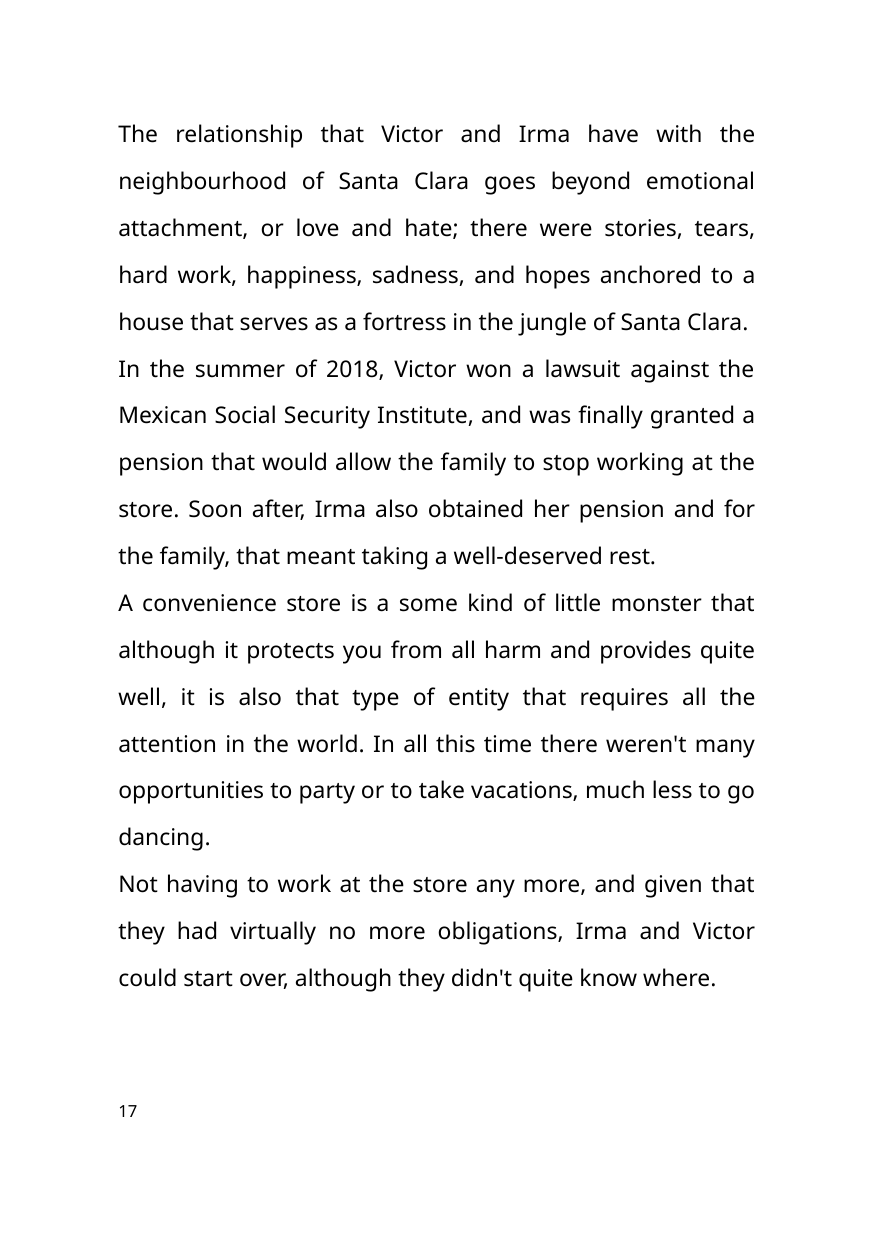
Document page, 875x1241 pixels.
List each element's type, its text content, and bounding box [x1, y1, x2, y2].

text In the summer of 2018, Victor won a lawsuit against the Mexican Social Security Institute, and was finally granted a pension that would allow the family to stop working at the store. Soon after, Irma also obtained her pension and for the family, that meant taking a well-deserved rest. [118, 352, 756, 571]
text Not having to work at the store any more, and given that they had virtually no more obligations, Irma and Victor could start over, although they didn't quite know where. [118, 868, 756, 993]
text A convenience store is a some kind of little monster that although it protects you from all harm and provides quite well, it is also that type of entity that requires all the attention in the world. In all this time there weren't many opportunities to party or to take vacations, much less to go dancing. [118, 587, 756, 852]
text The relationship that Victor and Irma have with the neighbourhood of Santa Clara goes beyond emotional attachment, or love and hate; there were stories, tears, hard work, happiness, sadness, and hopes anchored to a house that serves as a fortress in the jungle of Santa Clara. [118, 118, 756, 337]
